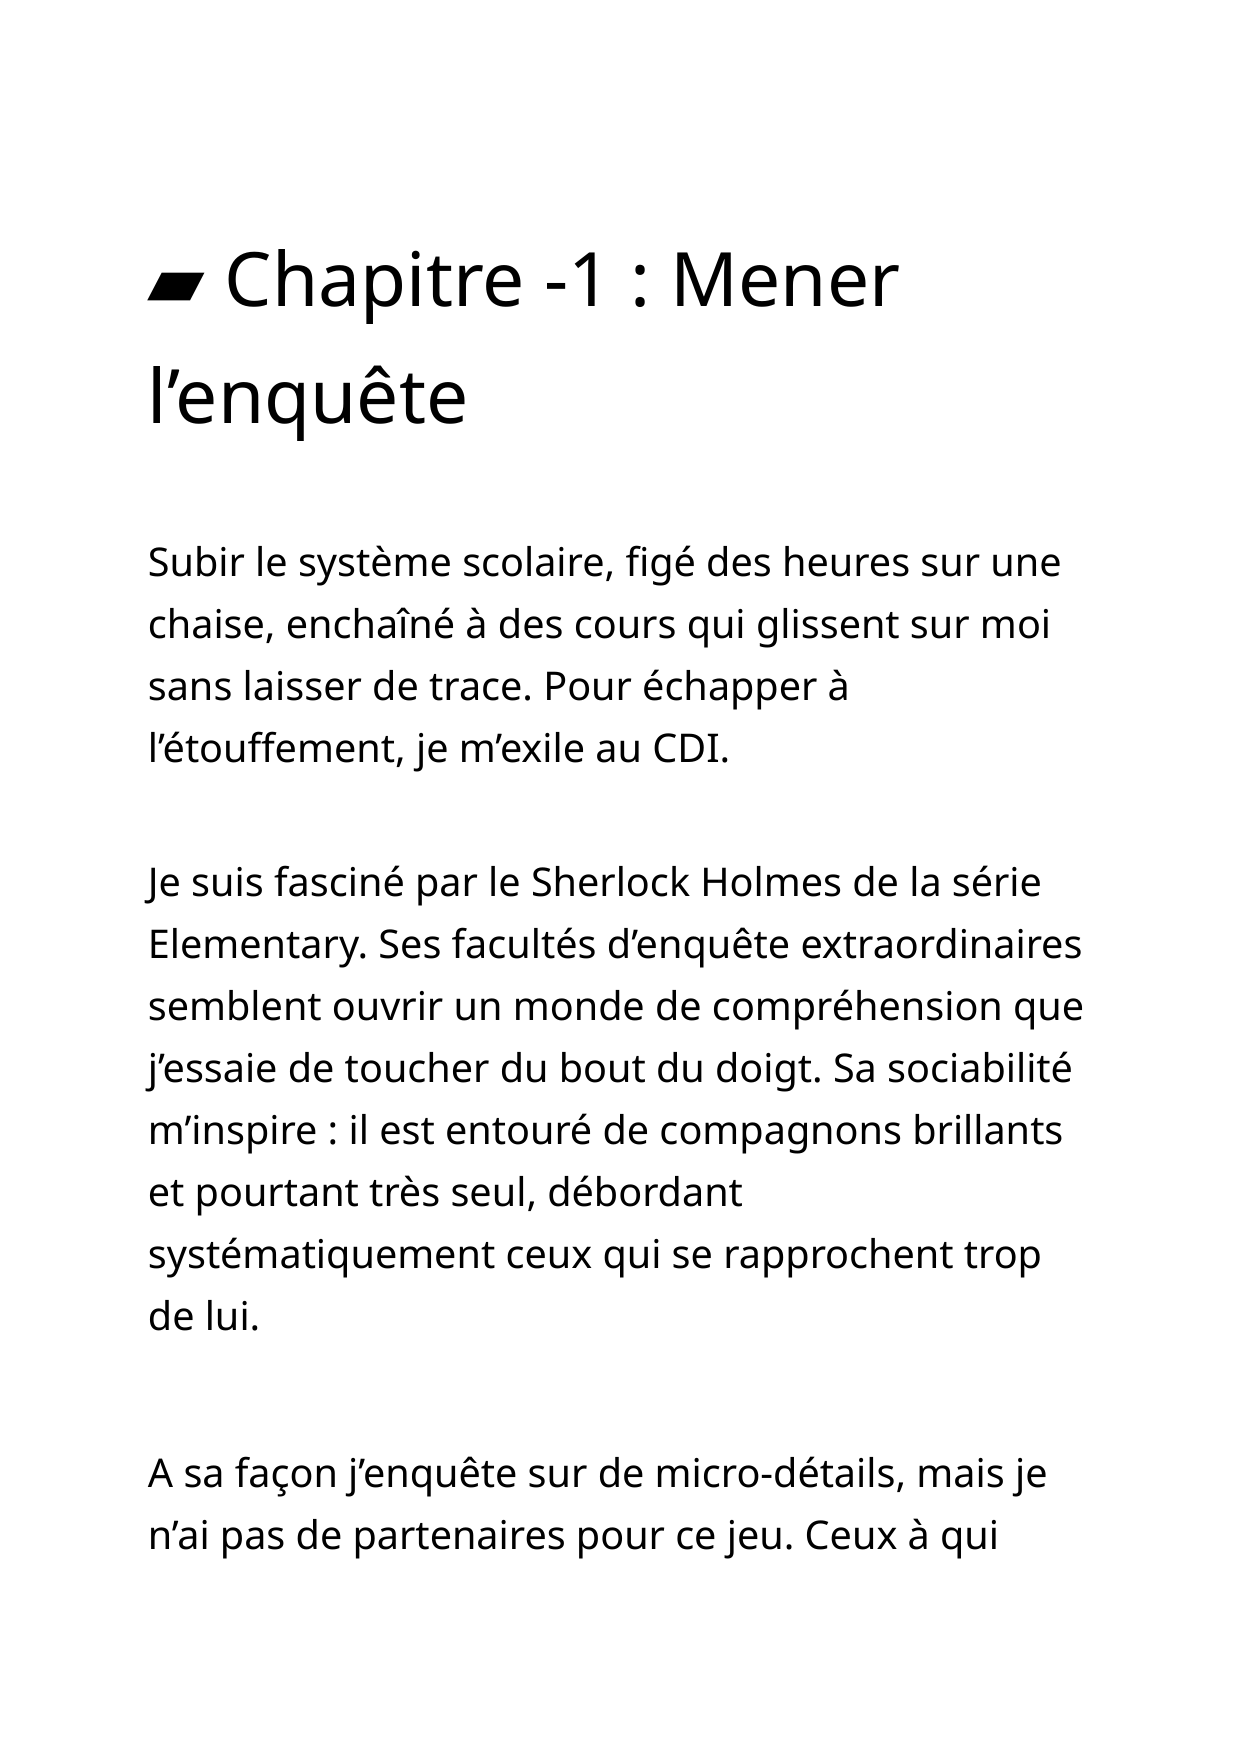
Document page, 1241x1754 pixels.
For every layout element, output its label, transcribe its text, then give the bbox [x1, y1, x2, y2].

text ▰ Chapitre -1 : Mener l’enquête [148, 226, 1093, 446]
text A sa façon j’enquête sur de micro-détails, mais je n’ai pas de partenaires pour ce jeu. Ceux à qui [148, 1445, 1093, 1561]
text Je suis fasciné par le Sherlock Holmes de la série Elementary. Ses facultés d’enquête extraordinaires semblent ouvrir un monde de compréhension que j’essaie de toucher du bout du doigt. Sa sociabilité m’inspire : il est entouré de compagnons brillants et pourtant très seul, débordant systématiquement ceux qui se rapprochent trop de lui. [148, 854, 1093, 1342]
text Subir le système scolaire, figé des heures sur une chaise, enchaîné à des cours qui glissent sur moi sans laisser de trace. Pour échapper à l’étouffement, je m’exile au CDI. [148, 534, 1093, 774]
